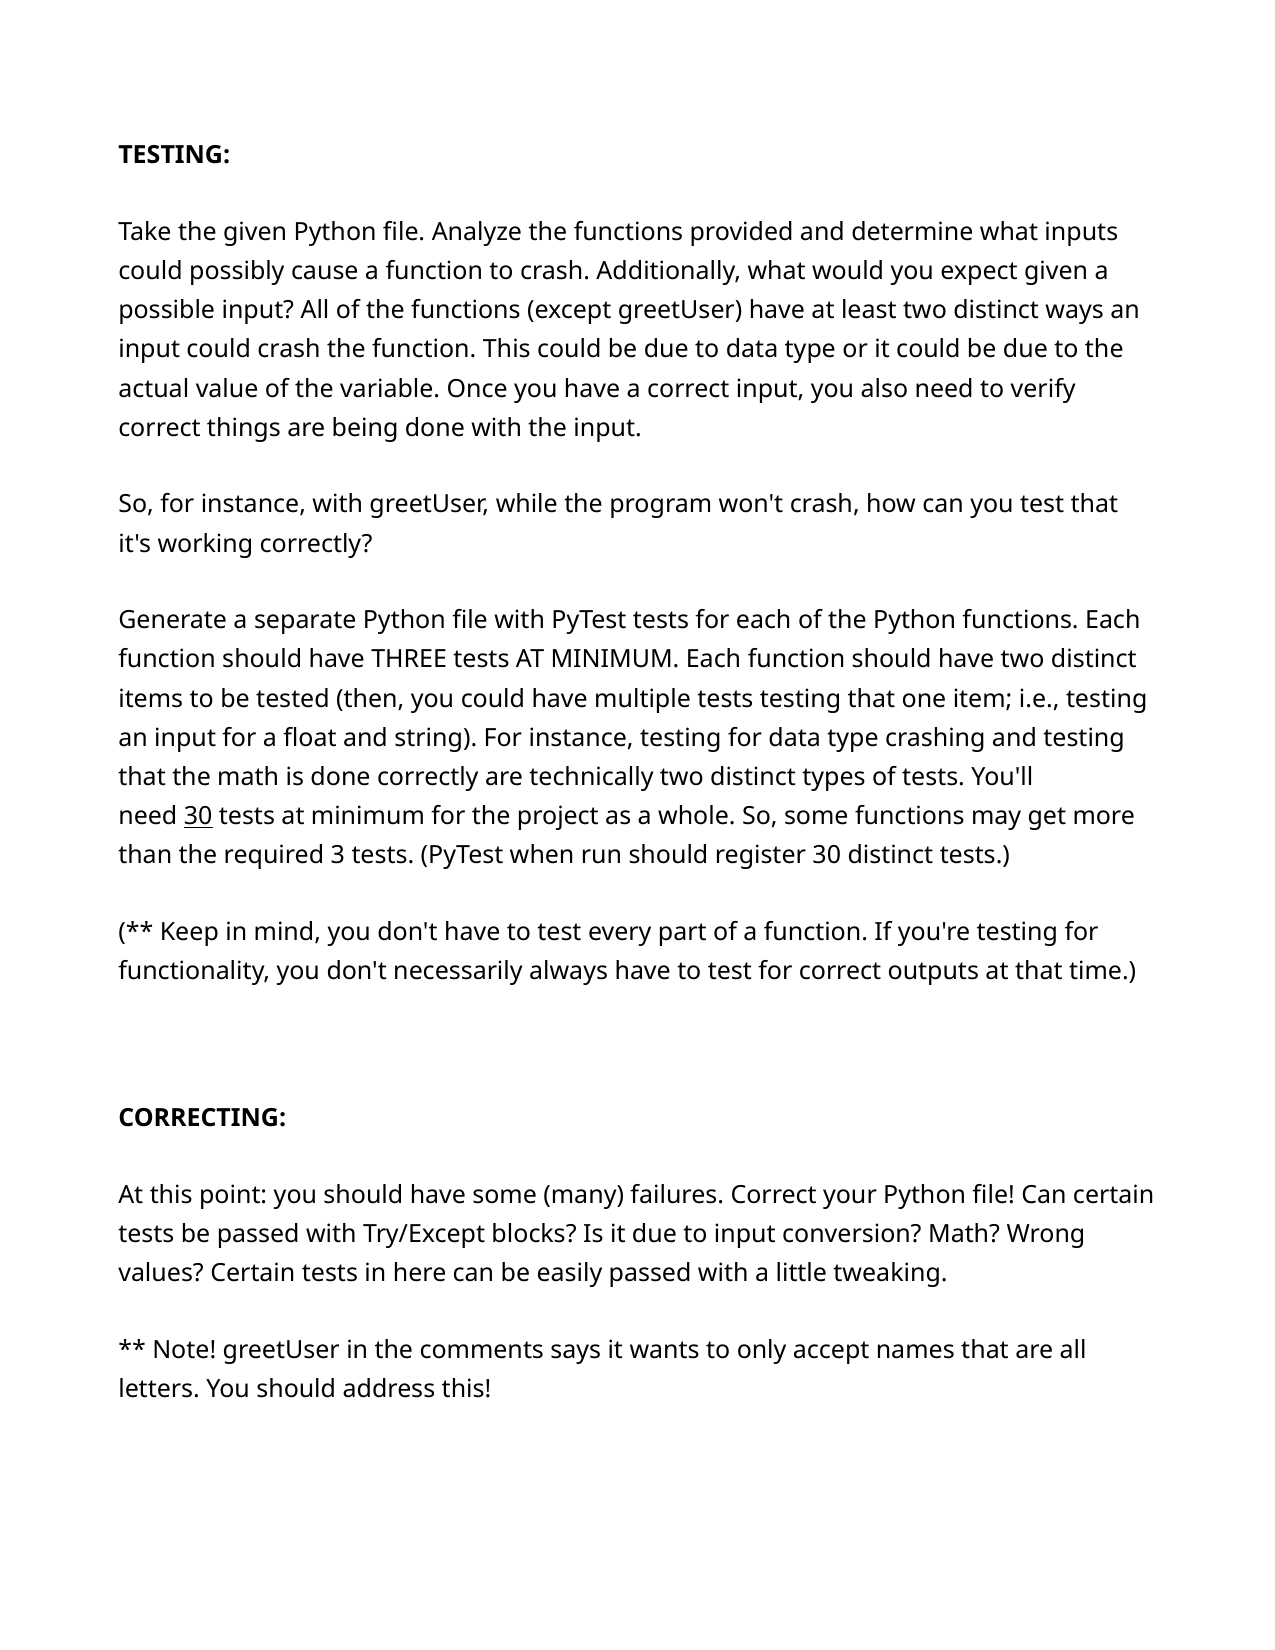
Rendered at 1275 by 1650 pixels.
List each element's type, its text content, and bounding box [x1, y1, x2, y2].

text So, for instance, with greetUser, while the program won't crash, how can you test that it's working correctly? [118, 486, 1157, 559]
text ** Note! greetUser in the comments says it wants to only accept names that are all letters. You should address this! [118, 1332, 1157, 1405]
text TESTING: [118, 137, 1157, 171]
text Generate a separate Python file with PyTest tests for each of the Python functions. Each function should have THREE tests AT MINIMUM. Each function should have two distinct items to be tested (then, you could have multiple tests testing that one item; i.e., testing an input for a float and string). For instance, testing for data type crashing and testing that the math is done correctly are technically two distinct types of tests. You'll need 30 tests at minimum for the project as a whole. So, some functions may get more than the required 3 tests. (PyTest when run should register 30 distinct tests.) [118, 602, 1157, 871]
text CORRECTING: [118, 1100, 1157, 1134]
text At this point: you should have some (many) failures. Correct your Python file! Can certain tests be passed with Try/Except blocks? Is it due to input conversion? Math? Wrong values? Certain tests in here can be easily passed with a little tweaking. [118, 1177, 1157, 1289]
text Take the given Python file. Analyze the functions provided and determine what inputs could possibly cause a function to crash. Additionally, what would you expect given a possible input? All of the functions (except greetUser) have at least two distinct ways an input could crash the function. This could be due to data type or it could be due to the actual value of the variable. Once you have a correct input, you also need to verify correct things are being done with the input. [118, 213, 1157, 443]
text (** Keep in mind, you don't have to test every part of a function. If you're testing for functionality, you don't necessarily always have to test for correct outputs at that time.) [118, 913, 1157, 987]
